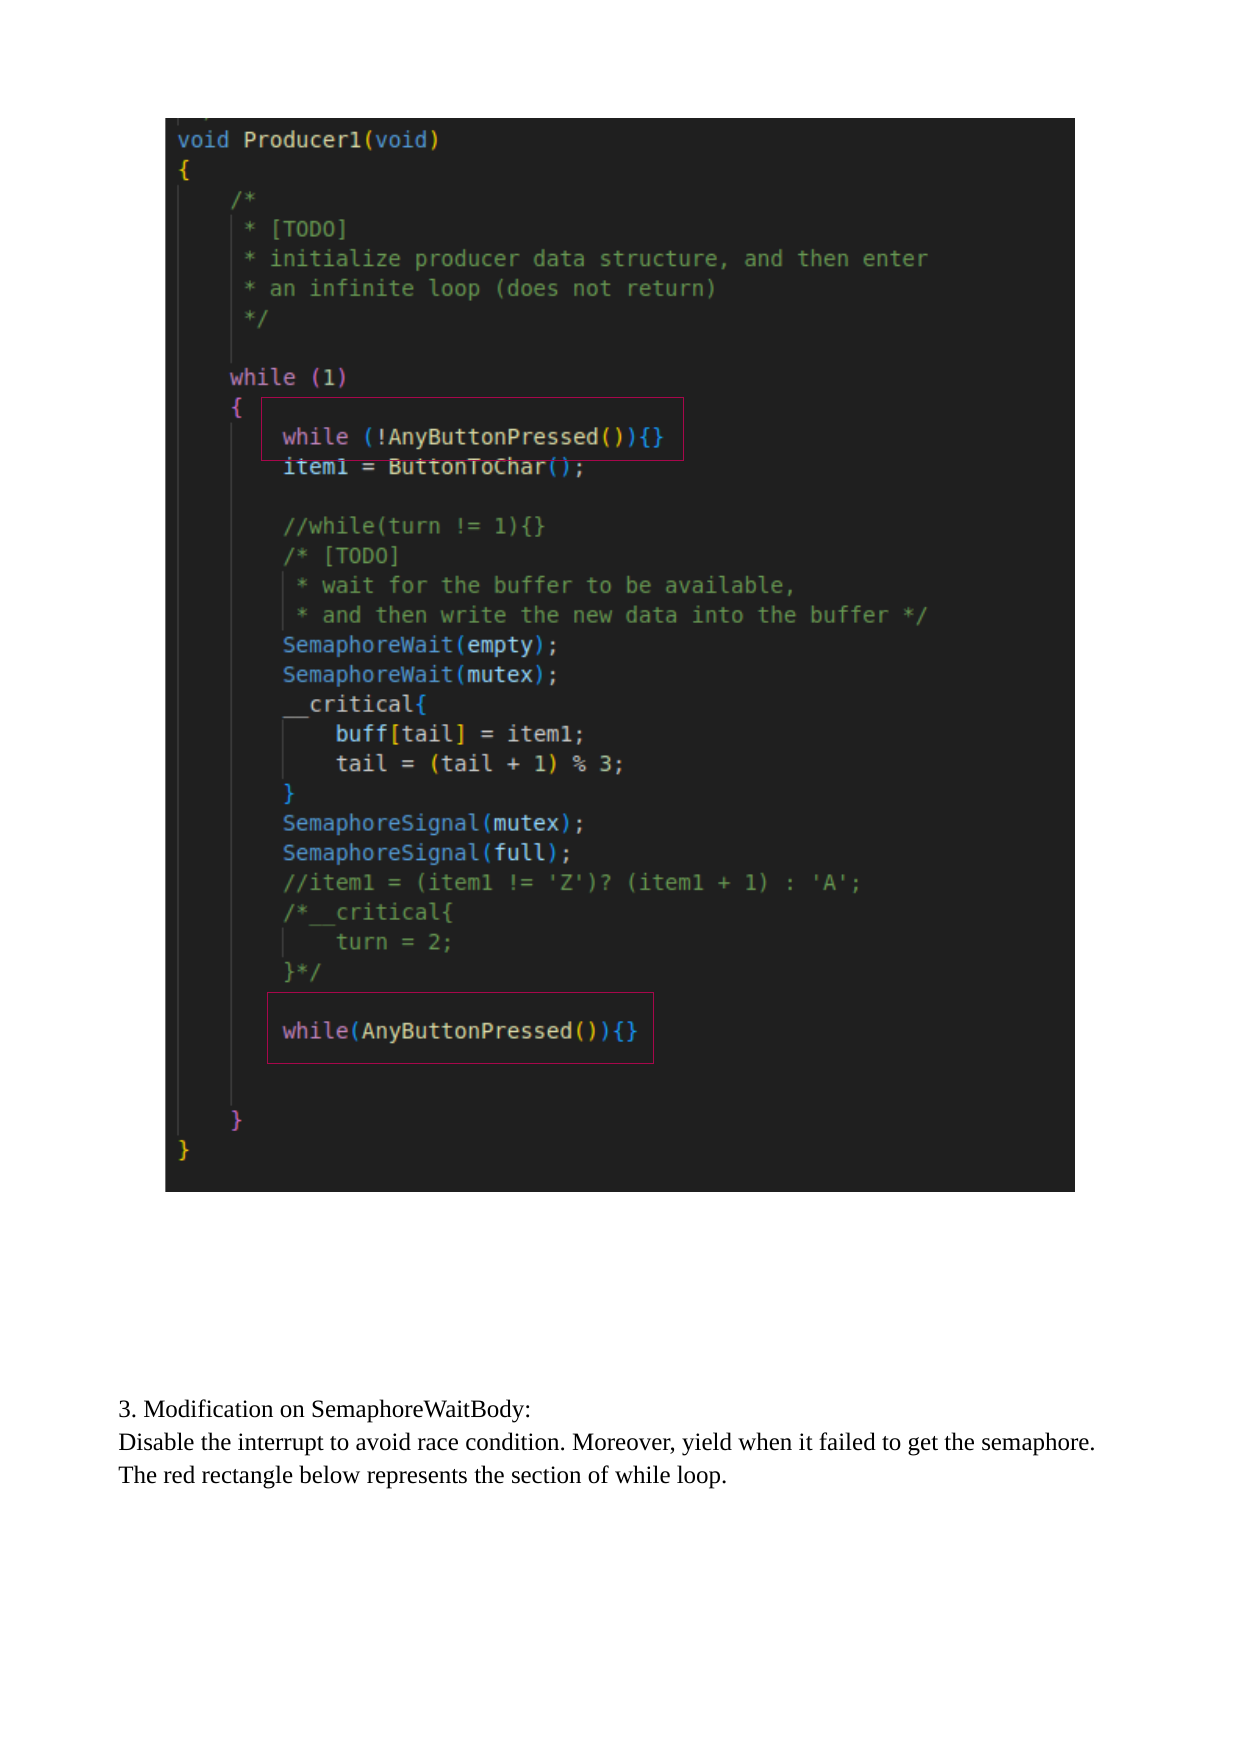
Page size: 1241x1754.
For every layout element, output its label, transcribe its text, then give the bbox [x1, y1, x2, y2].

text Disable the interrupt to avoid race condition. Moreover, yield when it failed to get the semaphore. [118, 1427, 1122, 1456]
text 3. Modification on SemaphoreWaitBody: [118, 1394, 1122, 1423]
text The red rectangle below represents the section of while loop. [118, 1460, 1122, 1489]
picture [165, 118, 1075, 1192]
